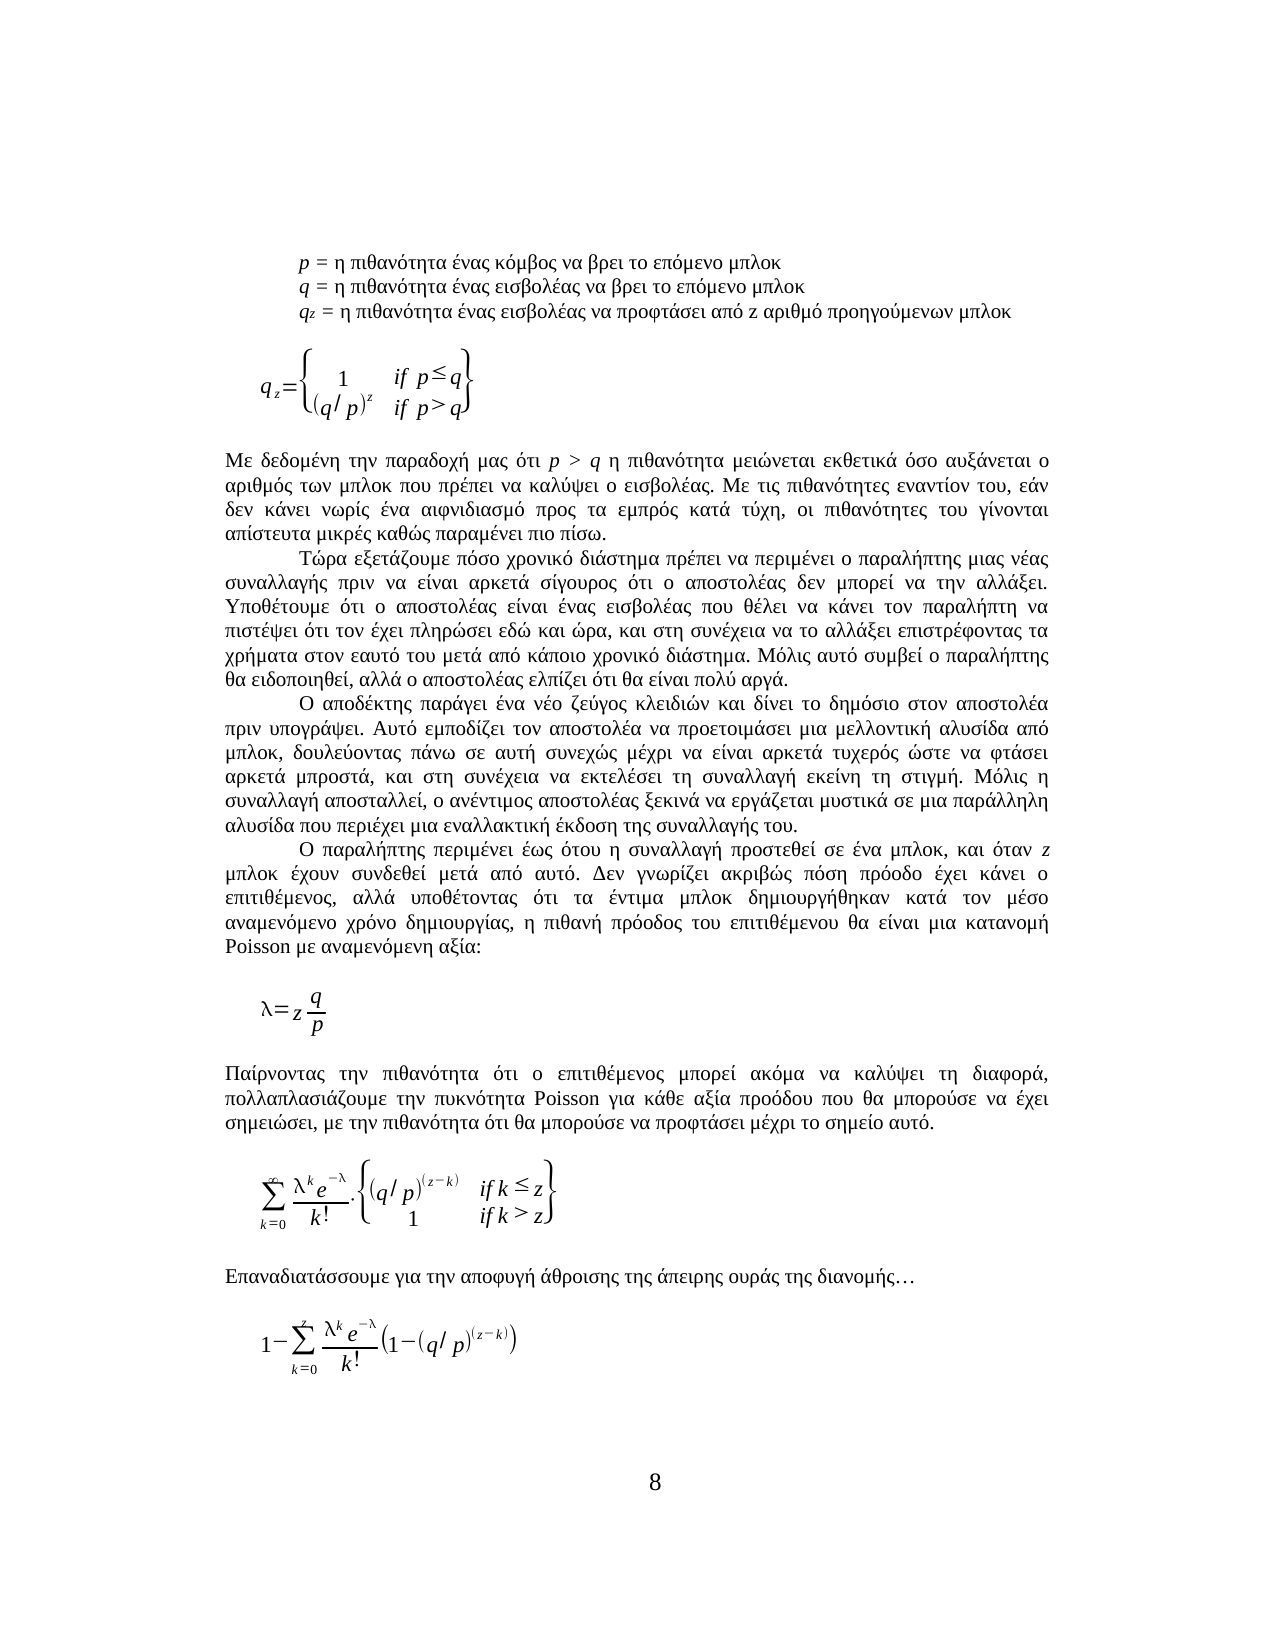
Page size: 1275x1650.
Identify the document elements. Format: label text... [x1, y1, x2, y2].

text p = η πιθανότητα ένας κόμβος να βρει το επόμενο μπλοκ [225, 250, 1050, 274]
text Ο αποδέκτης παράγει ένα νέο ζεύγος κλειδιών και δίνει το δημόσιο στον αποστολέα πριν υπογράψει. Αυτό εμποδίζει τον αποστολέα να προετοιμάσει μια μελλοντική αλυσίδα από μπλοκ, δουλεύοντας πάνω σε αυτή συνεχώς μέχρι να είναι αρκετά τυχερός ώστε να φτάσει αρκετά μπροστά, και στη συνέχεια να εκτελέσει τη συναλλαγή εκείνη τη στιγμή. Μόλις η συναλλαγή αποσταλλεί, ο ανέντιμος αποστολέας ξεκινά να εργάζεται μυστικά σε μια παράλληλη αλυσίδα που περιέχει μια εναλλακτική έκδοση της συναλλαγής του. [225, 691, 1050, 837]
text Τώρα εξετάζουμε πόσο χρονικό διάστημα πρέπει να περιμένει ο παραλήπτης μιας νέας συναλλαγής πριν να είναι αρκετά σίγουρος ότι ο αποστολέας δεν μπορεί να την αλλάξει. Υποθέτουμε ότι ο αποστολέας είναι ένας εισβολέας που θέλει να κάνει τον παραλήπτη να πιστέψει ότι τον έχει πληρώσει εδώ και ώρα, και στη συνέχεια να το αλλάξει επιστρέφοντας τα χρήματα στον εαυτό του μετά από κάποιο χρονικό διάστημα. Μόλις αυτό συμβεί ο παραλήπτης θα ειδοποιηθεί, αλλά ο αποστολέας ελπίζει ότι θα είναι πολύ αργά. [225, 545, 1050, 691]
text Παίρνοντας την πιθανότητα ότι ο επιτιθέμενος μπορεί ακόμα να καλύψει τη διαφορά, πολλαπλασιάζουμε την πυκνότητα Poisson για κάθε αξία προόδου που θα μπορούσε να έχει σημειώσει, με την πιθανότητα ότι θα μπορούσε να προφτάσει μέχρι το σημείο αυτό. [225, 1061, 1050, 1134]
text qz = η πιθανότητα ένας εισβολέας να προφτάσει από z αριθμό προηγούμενων μπλοκ [225, 298, 1050, 323]
text Επαναδιατάσσουμε για την αποφυγή άθροισης της άπειρης ουράς της διανομής… [225, 1259, 1050, 1291]
text Ο παραλήπτης περιμένει έως ότου η συναλλαγή προστεθεί σε ένα μπλοκ, και όταν z μπλοκ έχουν συνδεθεί μετά από αυτό. Δεν γνωρίζει ακριβώς πόση πρόοδο έχει κάνει ο επιτιθέμενος, αλλά υποθέτοντας ότι τα έντιμα μπλοκ δημιουργήθηκαν κατά τον μέσο αναμενόμενο χρόνο δημιουργίας, η πιθανή πρόοδος του επιτιθέμενου θα είναι μια κατανομή Poisson με αναμενόμενη αξία: [225, 837, 1050, 958]
text q = η πιθανότητα ένας εισβολέας να βρει το επόμενο μπλοκ [225, 274, 1050, 298]
text Με δεδομένη την παραδοχή μας ότι p > q η πιθανότητα μειώνεται εκθετικά όσο αυξάνεται ο αριθμός των μπλοκ που πρέπει να καλύψει ο εισβολέας. Με τις πιθανότητες εναντίον του, εάν δεν κάνει νωρίς ένα αιφνιδιασμό προς τα εμπρός κατά τύχη, οι πιθανότητες του γίνονται απίστευτα μικρές καθώς παραμένει πιο πίσω. [225, 448, 1050, 545]
